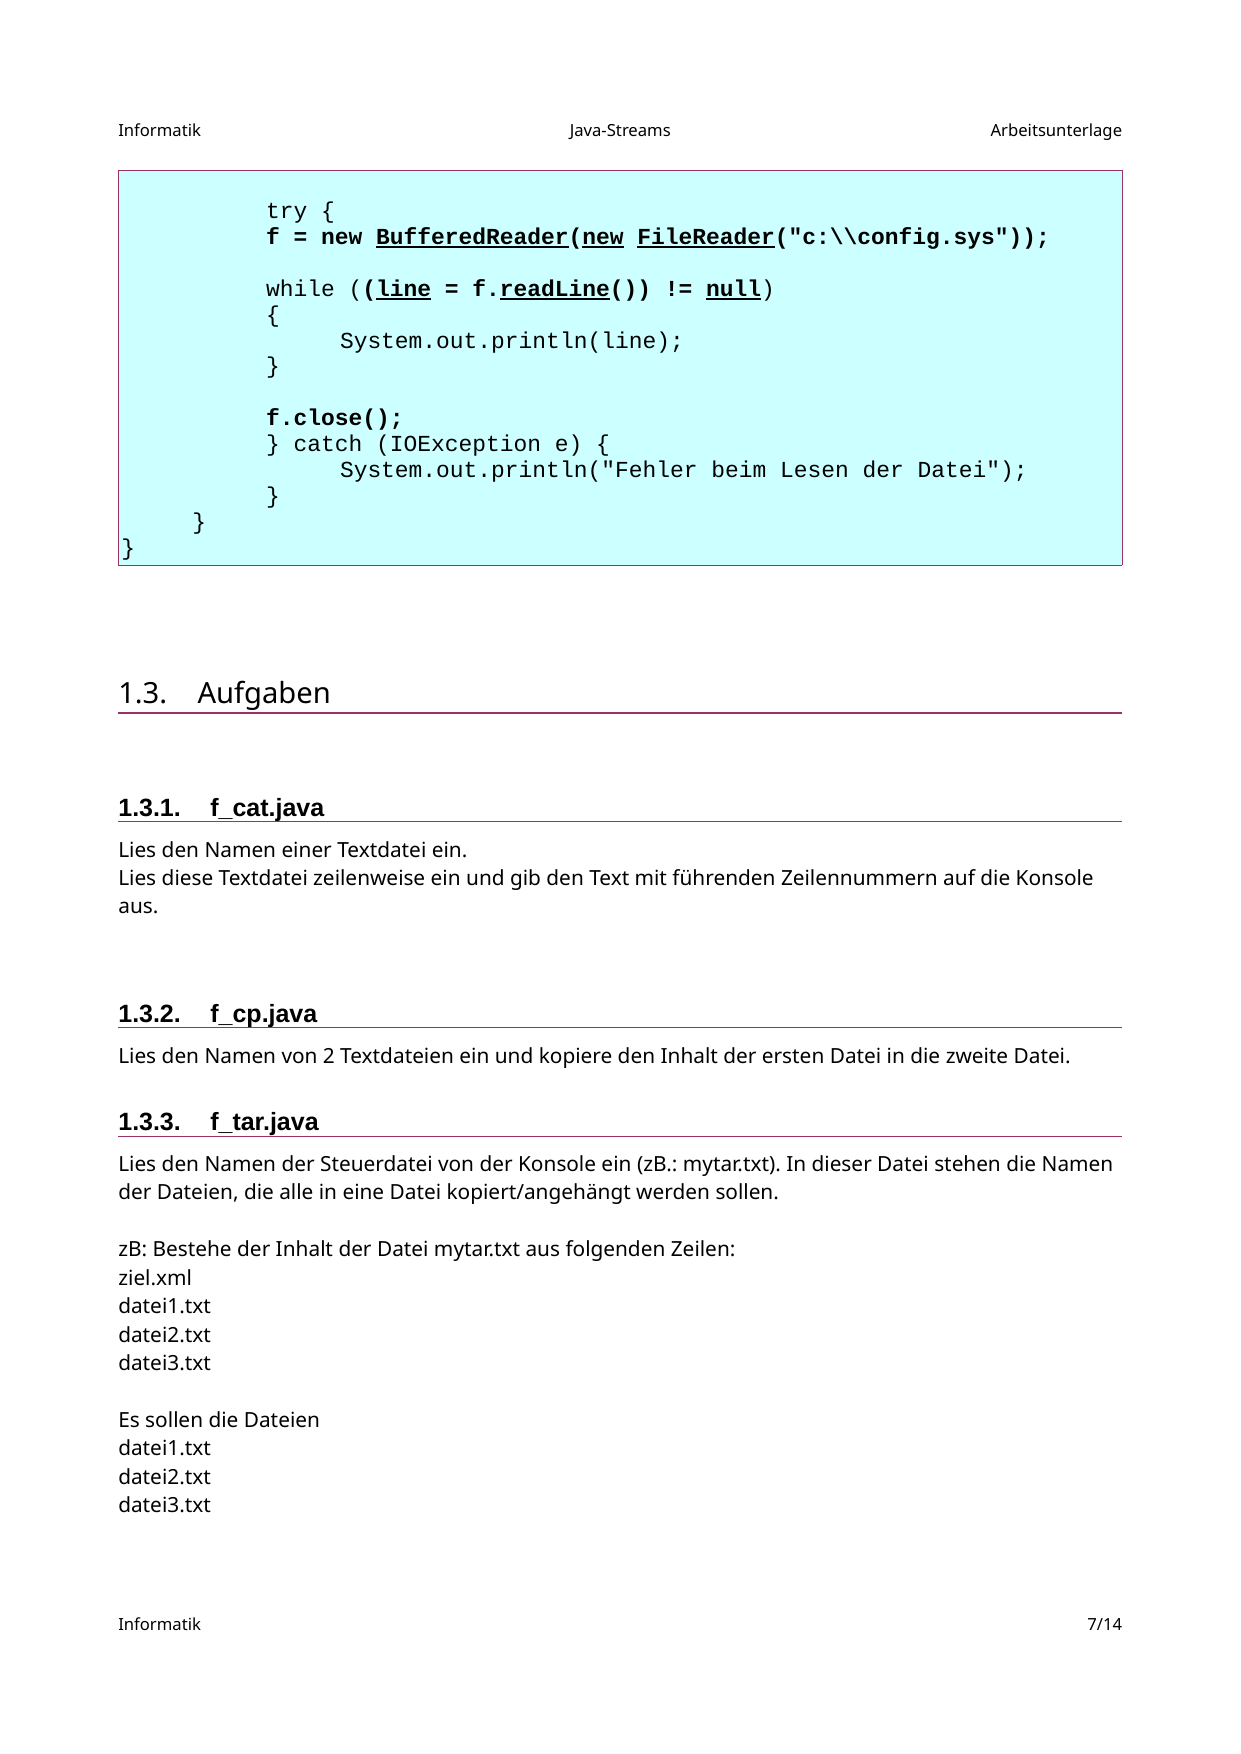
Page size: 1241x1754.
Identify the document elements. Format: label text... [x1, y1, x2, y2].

text Lies den Namen der Steuerdatei von der Konsole ein (zB.: mytar.txt). In dieser Datei stehen die Namen der Dateien, die alle in eine Datei kopiert/angehängt werden sollen. zB: Bestehe der Inhalt der Datei mytar.txt aus folgenden Zeilen: ziel.xml datei1.txt datei2.txt datei3.txt Es sollen die Dateien datei1.txt datei2.txt datei3.txt [118, 1149, 1122, 1547]
subtitle f_tar.java [118, 1107, 1122, 1136]
text while ((line = f.readLine()) != null) [119, 274, 1122, 300]
text f.close(); } catch (IOException e) { System.out.println("Fehler beim Lesen der Datei"); } } } [119, 404, 1122, 565]
text Lies den Namen einer Textdatei ein. Lies diese Textdatei zeilenweise ein und gib den Text mit führenden Zeilennummern auf die Konsole aus. [118, 835, 1122, 920]
subtitle f_cp.java [118, 998, 1122, 1027]
text Lies den Namen von 2 Textdateien ein und kopiere den Inhalt der ersten Datei in die zweite Datei. [118, 1041, 1122, 1069]
text { System.out.println(line); } [119, 300, 1122, 404]
text try { f = new BufferedReader(new FileReader("c:\\config.sys")); [119, 171, 1122, 274]
subtitle Aufgaben [118, 672, 1122, 712]
subtitle f_cat.java [118, 792, 1122, 821]
